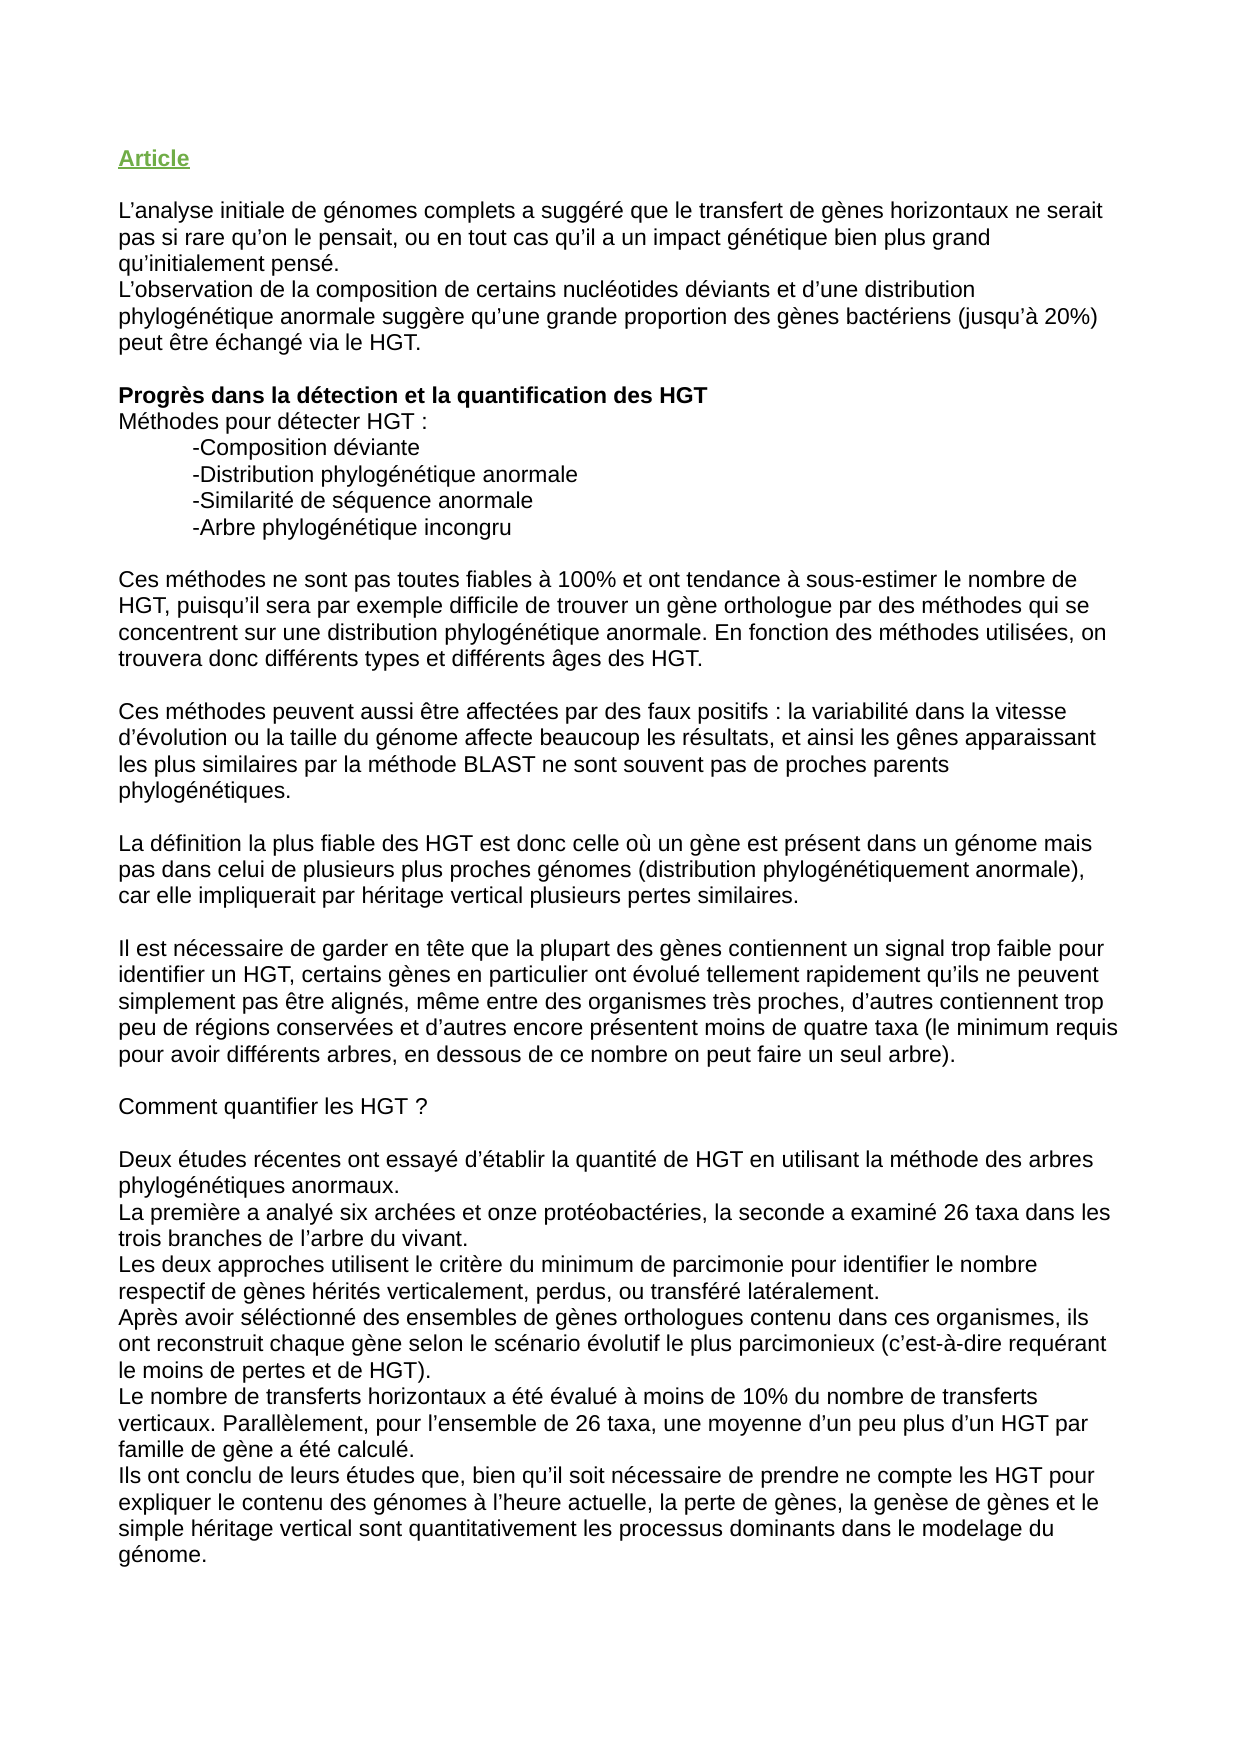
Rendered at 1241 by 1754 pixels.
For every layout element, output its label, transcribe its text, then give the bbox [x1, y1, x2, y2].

text -Composition déviante [118, 434, 1122, 461]
text Progrès dans la détection et la quantification des HGT [118, 382, 1122, 408]
text Ces méthodes peuvent aussi être affectées par des faux positifs : la variabilité dans la vitesse d’évolution ou la taille du génome affecte beaucoup les résultats, et ainsi les gênes apparaissant les plus similaires par la méthode BLAST ne sont souvent pas de proches parents phylogénétiques. [118, 698, 1122, 803]
text Comment quantifier les HGT ? [118, 1093, 1122, 1119]
text Il est nécessaire de garder en tête que la plupart des gènes contiennent un signal trop faible pour identifier un HGT, certains gènes en particulier ont évolué tellement rapidement qu’ils ne peuvent simplement pas être alignés, même entre des organismes très proches, d’autres contiennent trop peu de régions conservées et d’autres encore présentent moins de quatre taxa (le minimum requis pour avoir différents arbres, en dessous de ce nombre on peut faire un seul arbre). [118, 935, 1122, 1067]
text -Similarité de séquence anormale [118, 487, 1122, 513]
text La définition la plus fiable des HGT est donc celle où un gène est présent dans un génome mais pas dans celui de plusieurs plus proches génomes (distribution phylogénétiquement anormale), car elle impliquerait par héritage vertical plusieurs pertes similaires. [118, 830, 1122, 909]
text L’analyse initiale de génomes complets a suggéré que le transfert de gènes horizontaux ne serait pas si rare qu’on le pensait, ou en tout cas qu’il a un impact génétique bien plus grand qu’initialement pensé. [118, 197, 1122, 276]
text Après avoir séléctionné des ensembles de gènes orthologues contenu dans ces organismes, ils ont reconstruit chaque gène selon le scénario évolutif le plus parcimonieux (c’est-à-dire requérant le moins de pertes et de HGT). [118, 1304, 1122, 1383]
text Ils ont conclu de leurs études que, bien qu’il soit nécessaire de prendre ne compte les HGT pour expliquer le contenu des génomes à l’heure actuelle, la perte de gènes, la genèse de gènes et le simple héritage vertical sont quantitativement les processus dominants dans le modelage du génome. [118, 1462, 1122, 1568]
text Ces méthodes ne sont pas toutes fiables à 100% et ont tendance à sous-estimer le nombre de HGT, puisqu’il sera par exemple difficile de trouver un gène orthologue par des méthodes qui se concentrent sur une distribution phylogénétique anormale. En fonction des méthodes utilisées, on trouvera donc différents types et différents âges des HGT. [118, 566, 1122, 672]
text La première a analyé six archées et onze protéobactéries, la seconde a examiné 26 taxa dans les trois branches de l’arbre du vivant. [118, 1199, 1122, 1251]
text Méthodes pour détecter HGT : [118, 408, 1122, 434]
text Article [118, 144, 1122, 171]
text Les deux approches utilisent le critère du minimum de parcimonie pour identifier le nombre respectif de gènes hérités verticalement, perdus, ou transféré latéralement. [118, 1251, 1122, 1304]
text Le nombre de transferts horizontaux a été évalué à moins de 10% du nombre de transferts verticaux. Parallèlement, pour l’ensemble de 26 taxa, une moyenne d’un peu plus d’un HGT par famille de gène a été calculé. [118, 1383, 1122, 1462]
text Deux études récentes ont essayé d’établir la quantité de HGT en utilisant la méthode des arbres phylogénétiques anormaux. [118, 1146, 1122, 1199]
text -Distribution phylogénétique anormale [118, 461, 1122, 487]
text L’observation de la composition de certains nucléotides déviants et d’une distribution phylogénétique anormale suggère qu’une grande proportion des gènes bactériens (jusqu’à 20%) peut être échangé via le HGT. [118, 276, 1122, 355]
text -Arbre phylogénétique incongru [118, 513, 1122, 540]
